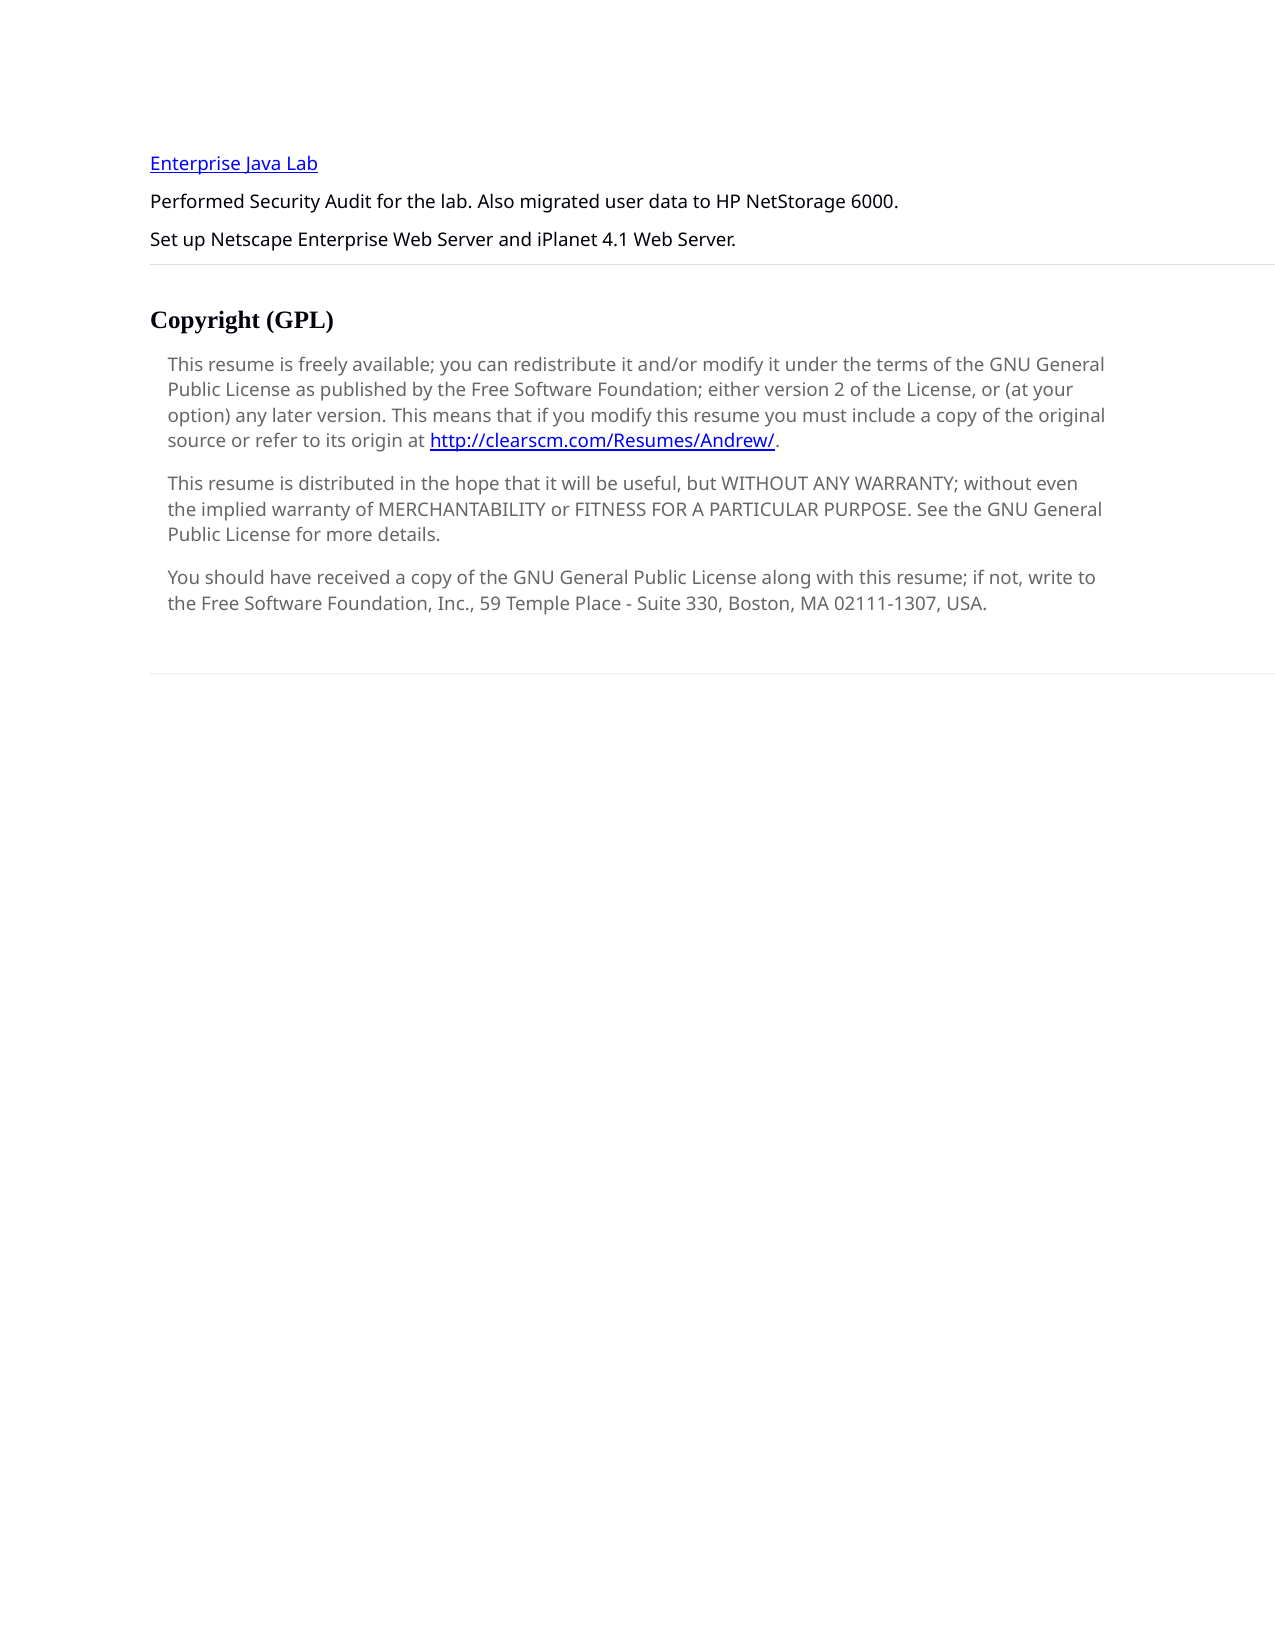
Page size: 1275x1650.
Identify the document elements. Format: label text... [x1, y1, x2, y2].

text This resume is distributed in the hope that it will be useful, but WITHOUT ANY WARRANTY; without even the implied warranty of MERCHANTABILITY or FITNESS FOR A PARTICULAR PURPOSE. See the GNU General Public License for more details. [167, 471, 1108, 547]
text Performed Security Audit for the lab. Also migrated user data to HP NetStorage 6000. [150, 188, 1125, 213]
text You should have received a copy of the GNU General Public License along with this resume; if not, write to the Free Software Foundation, Inc., 59 Temple Place - Suite 330, Boston, MA 02111-1307, USA. [167, 564, 1108, 615]
subtitle Copyright (GPL) [150, 305, 1125, 334]
text This resume is freely available; you can redistribute it and/or modify it under the terms of the GNU General Public License as published by the Free Software Foundation; either version 2 of the License, or (at your option) any later version. This means that if you modify this resume you must include a copy of the original source or refer to its origin at http://clearscm.com/Resumes/Andrew/. [167, 351, 1108, 453]
text Enterprise Java Lab [150, 150, 1125, 176]
text Set up Netscape Enterprise Web Server and iPlanet 4.1 Web Server. [150, 226, 1125, 252]
